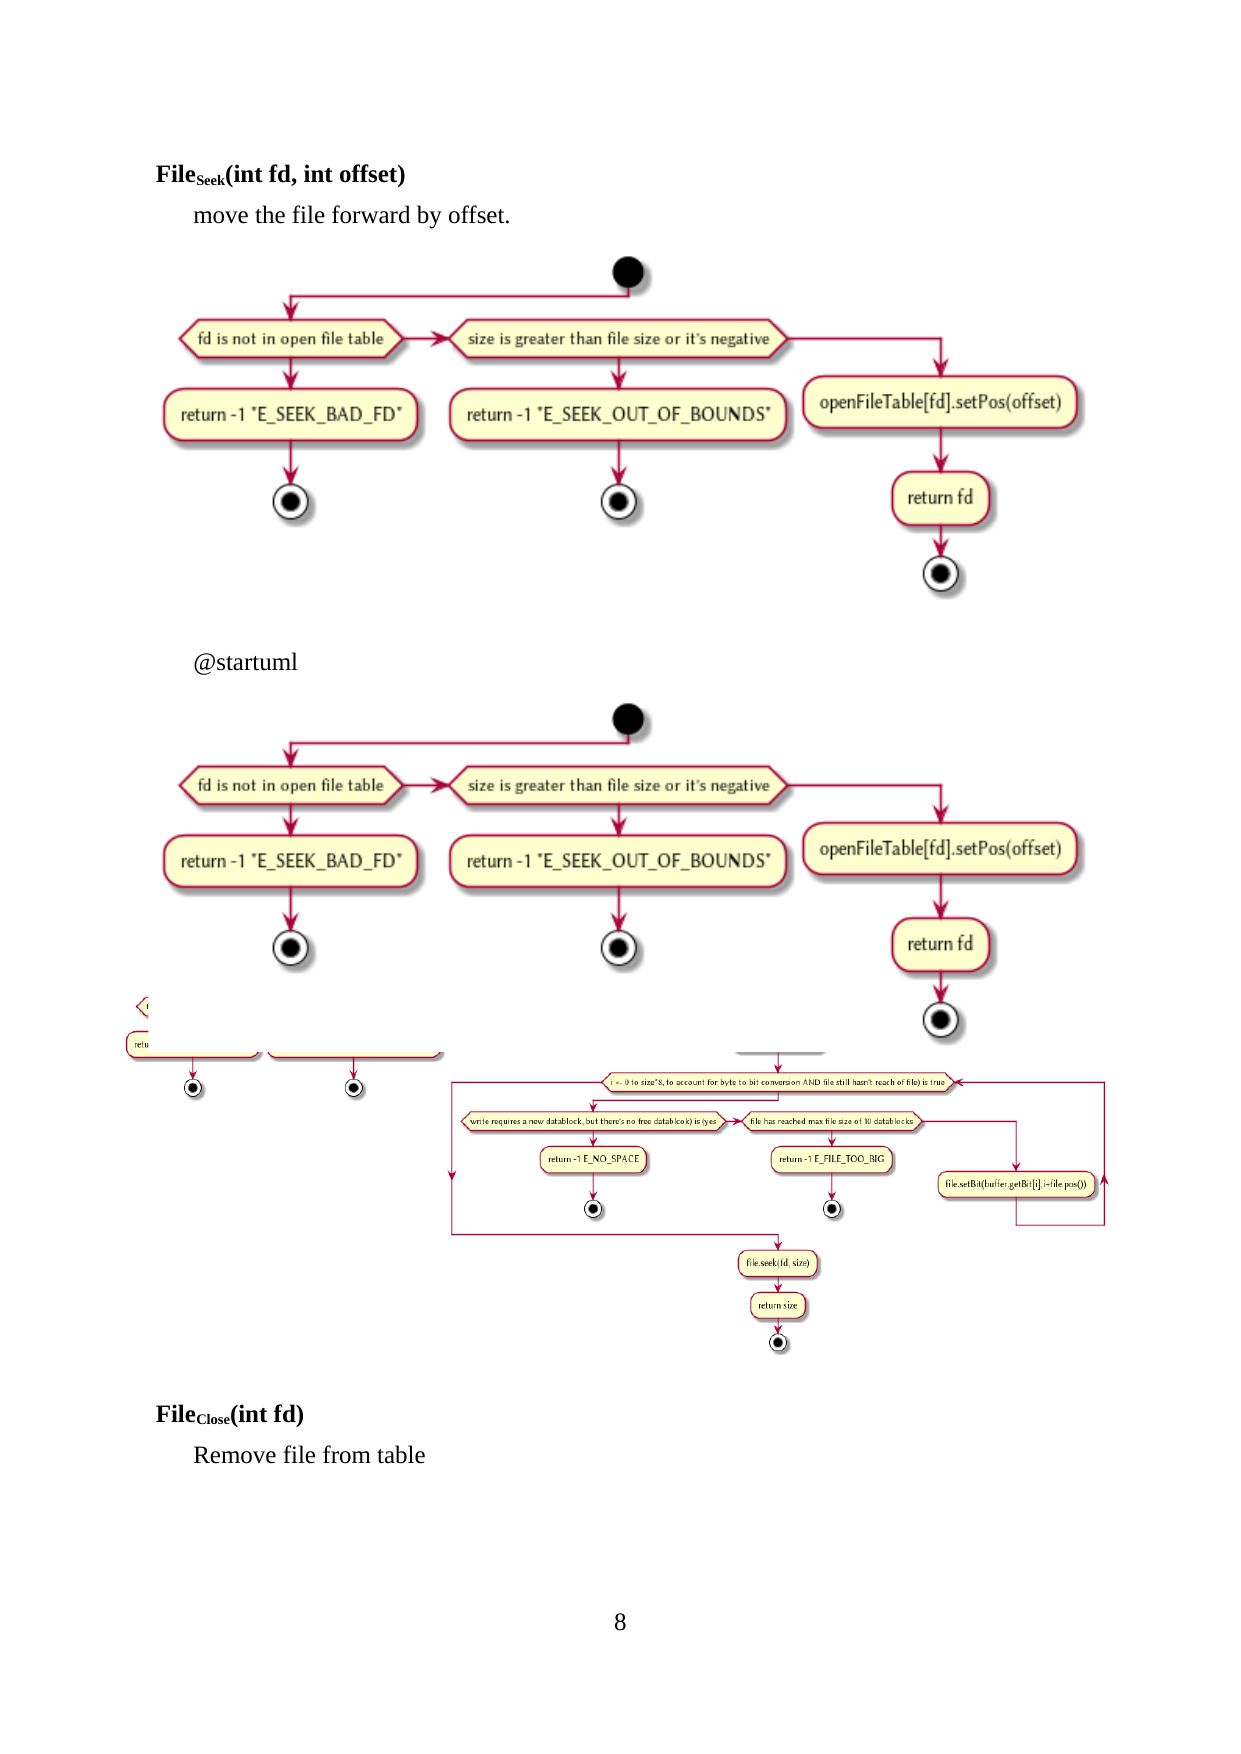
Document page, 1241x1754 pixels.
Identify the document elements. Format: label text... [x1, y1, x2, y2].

list @startuml [118, 647, 1122, 676]
list FileClose(int fd) [118, 1399, 1122, 1427]
list move the file forward by offset. [118, 201, 1122, 229]
list FileSeek(int fd, int offset) [118, 159, 1122, 188]
list Remove file from table [118, 1440, 1122, 1469]
